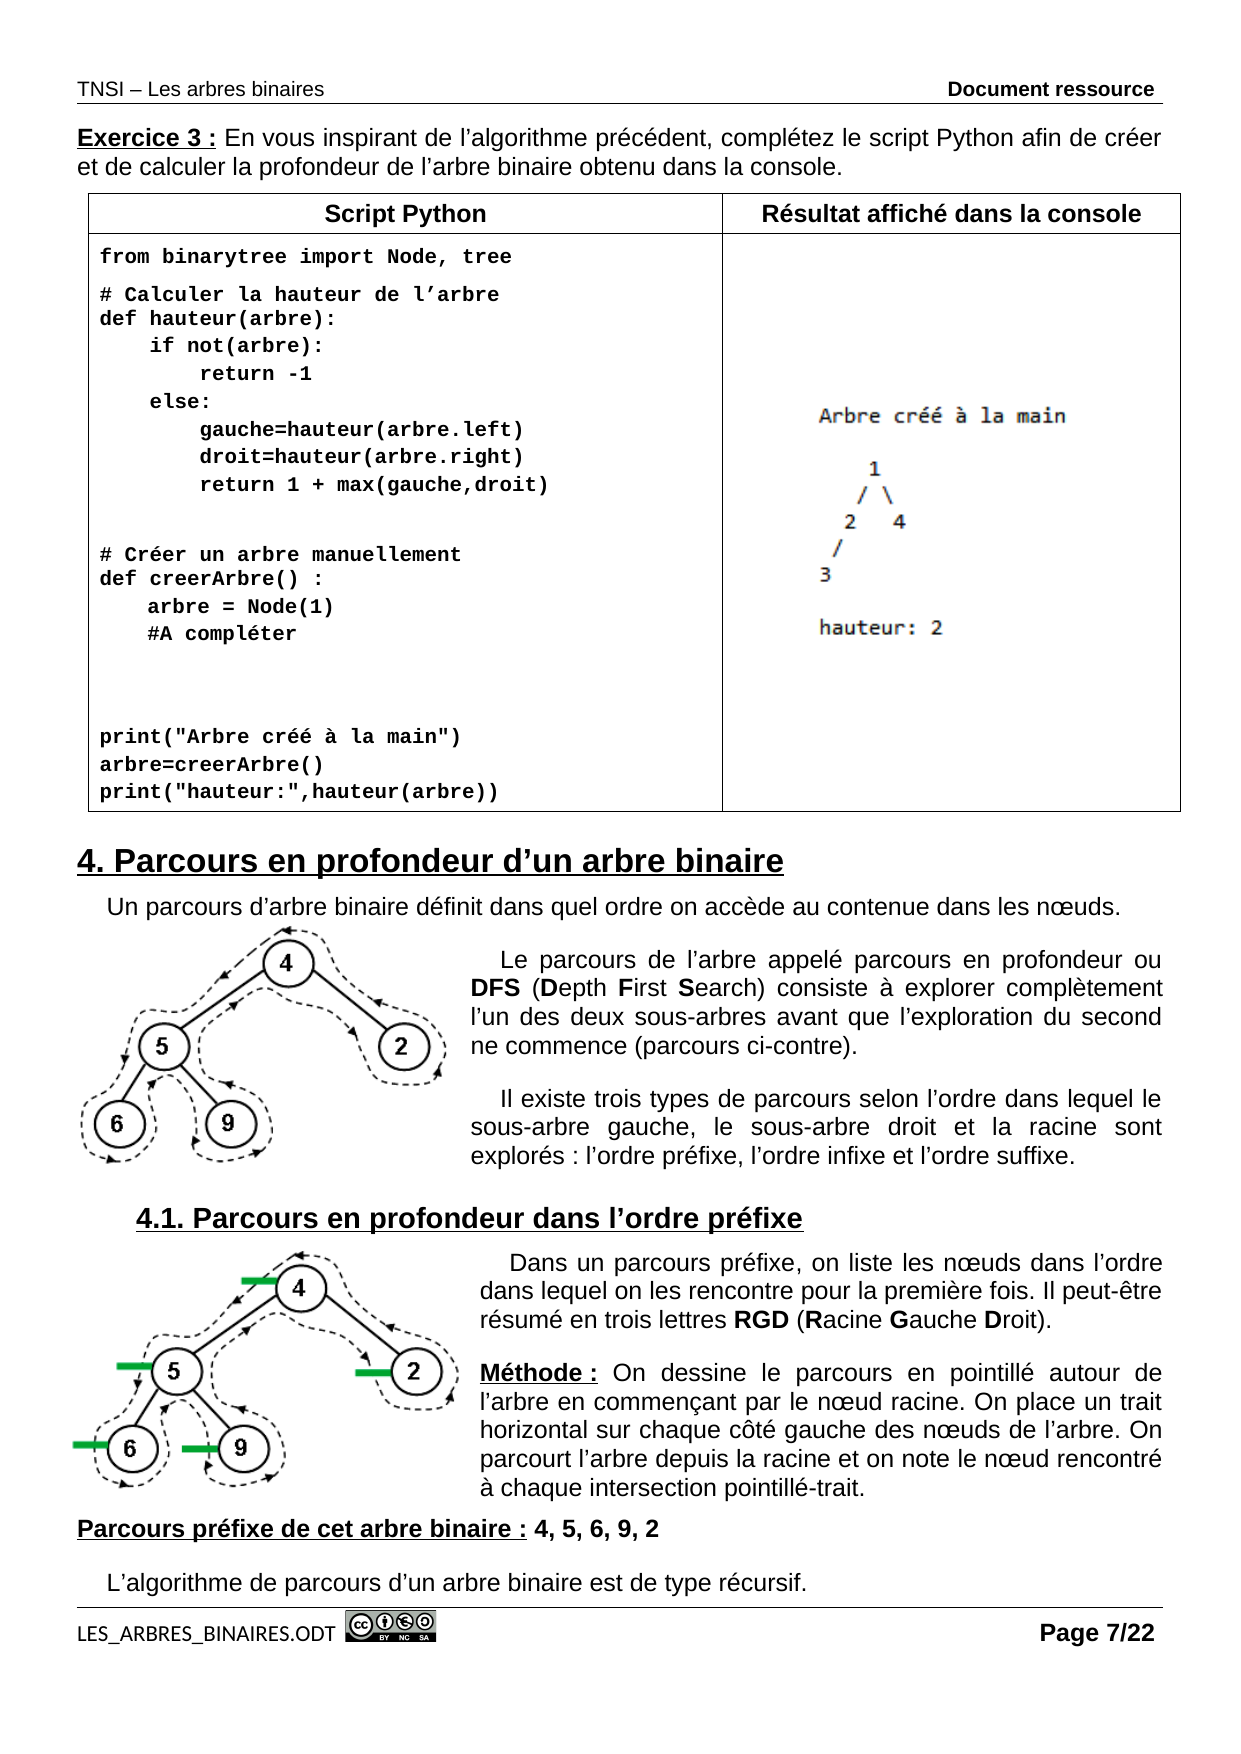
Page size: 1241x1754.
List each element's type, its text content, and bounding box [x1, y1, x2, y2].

picture [69, 1250, 461, 1493]
text Le parcours de l’arbre appelé parcours en profondeur ou DFS (Depth First Search) consiste à explorer complètement l’un des deux sous-arbres avant que l’exploration du second ne commence (parcours ci-contre). [452, 945, 1163, 1060]
text Il existe trois types de parcours selon l’ordre dans lequel le sous-arbre gauche, le sous-arbre droit et la racine sont explorés : l’ordre préfixe, l’ordre infixe et l’ordre suffixe. [77, 1084, 1163, 1170]
text Exercice 3 : En vous inspirant de l’algorithme précédent, complétez le script Python afin de créer et de calculer la profondeur de l’arbre binaire obtenu dans la console. [77, 123, 1163, 181]
text Un parcours d’arbre binaire définit dans quel ordre on accède au contenue dans les nœuds. [77, 892, 1163, 921]
picture [816, 402, 1072, 642]
text Méthode : On dessine le parcours en pointillé autour de l’arbre en commençant par le nœud racine. On place un trait horizontal sur chaque côté gauche des nœuds de l’arbre. On parcourt l’arbre depuis la racine et on note le nœud rencontré à chaque intersection pointillé-trait. [77, 1358, 1163, 1502]
list Parcours en profondeur d’un arbre binaire [77, 841, 1163, 879]
table_cell [723, 234, 1180, 811]
table_header Script Python [89, 194, 722, 232]
table_cell from binarytree import Node, tree # Calculer la hauteur de l’arbre def hauteur(arbre): if not(arbre): return -1 else: gauche=hauteur(arbre.left) droit=hauteur(arbre.right) return 1 + max(gauche,droit) # Créer un arbre manuellement def creerArbre() : arbre = Node(1) #A compléter print("Arbre créé à la main") arbre=creerArbre() print("hauteur:",hauteur(arbre)) [89, 234, 722, 811]
text L’algorithme de parcours d’un arbre binaire est de type récursif. [77, 1568, 1163, 1597]
text Dans un parcours préfixe, on liste les nœuds dans l’ordre dans lequel on les rencontre pour la première fois. Il peut-être résumé en trois lettres RGD (Racine Gauche Droit). [77, 1248, 1163, 1334]
text Parcours préfixe de cet arbre binaire : 4, 5, 6, 9, 2 [77, 1514, 1163, 1543]
picture [345, 1610, 437, 1642]
table_header Résultat affiché dans la console [723, 194, 1180, 232]
picture [79, 925, 452, 1166]
text 4.1. Parcours en profondeur dans l’ordre préfixe [136, 1202, 1163, 1235]
